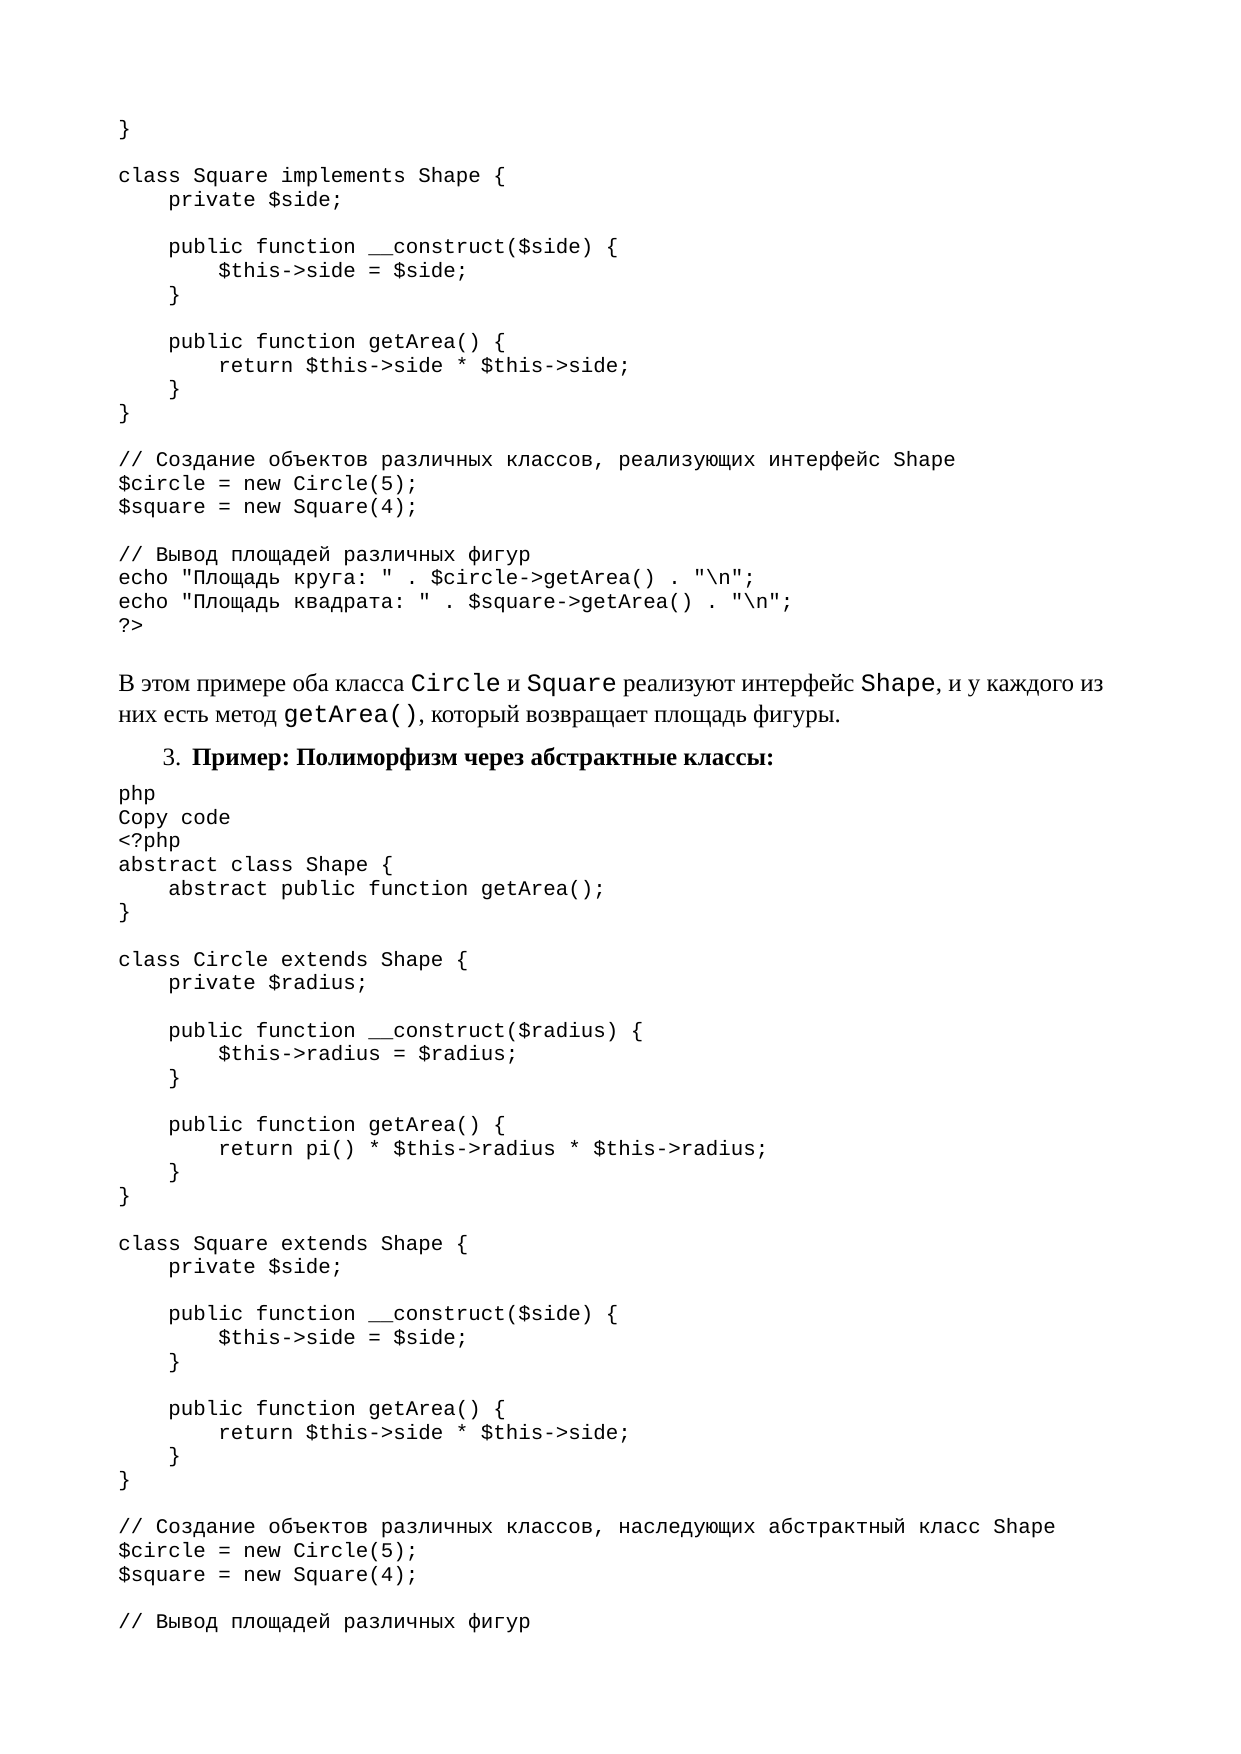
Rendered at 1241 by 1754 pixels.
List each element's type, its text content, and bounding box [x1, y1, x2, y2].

text В этом примере оба класса Circle и Square реализуют интерфейс Shape, и у каждого из них есть метод getArea(), который возвращает площадь фигуры. [118, 668, 1122, 729]
text private $side; [118, 189, 1122, 213]
text public function getArea() { [118, 1114, 1122, 1138]
text abstract class Shape { [118, 854, 1122, 878]
text abstract public function getArea(); [118, 878, 1122, 901]
text <?php [118, 831, 1122, 854]
text $this->side = $side; [118, 260, 1122, 284]
text } [118, 1185, 1122, 1209]
text public function __construct($side) { [118, 1303, 1122, 1327]
list Пример: Полиморфизм через абстрактные классы: [162, 742, 1122, 771]
text $this->side = $side; [118, 1327, 1122, 1351]
text $square = new Square(4); [118, 1563, 1122, 1587]
text private $radius; [118, 972, 1122, 996]
text } [118, 1445, 1122, 1469]
text // Вывод площадей различных фигур [118, 1611, 1122, 1634]
text } [118, 402, 1122, 426]
text } [118, 378, 1122, 402]
text class Square extends Shape { [118, 1232, 1122, 1256]
text private $side; [118, 1256, 1122, 1280]
text } [118, 1162, 1122, 1185]
text class Circle extends Shape { [118, 949, 1122, 972]
text } [118, 1067, 1122, 1091]
text return pi() * $this->radius * $this->radius; [118, 1138, 1122, 1162]
text // Создание объектов различных классов, наследующих абстрактный класс Shape [118, 1516, 1122, 1540]
text // Создание объектов различных классов, реализующих интерфейс Shape [118, 449, 1122, 473]
text $this->radius = $radius; [118, 1043, 1122, 1067]
text echo "Площадь квадрата: " . $square->getArea() . "\n"; [118, 591, 1122, 615]
text public function getArea() { [118, 1398, 1122, 1422]
text ?> [118, 615, 1122, 638]
text $circle = new Circle(5); [118, 1540, 1122, 1563]
text } [118, 1351, 1122, 1374]
text return $this->side * $this->side; [118, 1422, 1122, 1445]
text public function __construct($radius) { [118, 1020, 1122, 1043]
text php [118, 783, 1122, 807]
text } [118, 901, 1122, 925]
text } [118, 1469, 1122, 1493]
text public function getArea() { [118, 331, 1122, 354]
text echo "Площадь круга: " . $circle->getArea() . "\n"; [118, 567, 1122, 591]
text } [118, 118, 1122, 142]
text $circle = new Circle(5); [118, 473, 1122, 496]
text // Вывод площадей различных фигур [118, 544, 1122, 567]
text $square = new Square(4); [118, 496, 1122, 520]
text } [118, 284, 1122, 307]
text return $this->side * $this->side; [118, 354, 1122, 378]
text Copy code [118, 807, 1122, 831]
text class Square implements Shape { [118, 165, 1122, 189]
text public function __construct($side) { [118, 236, 1122, 260]
